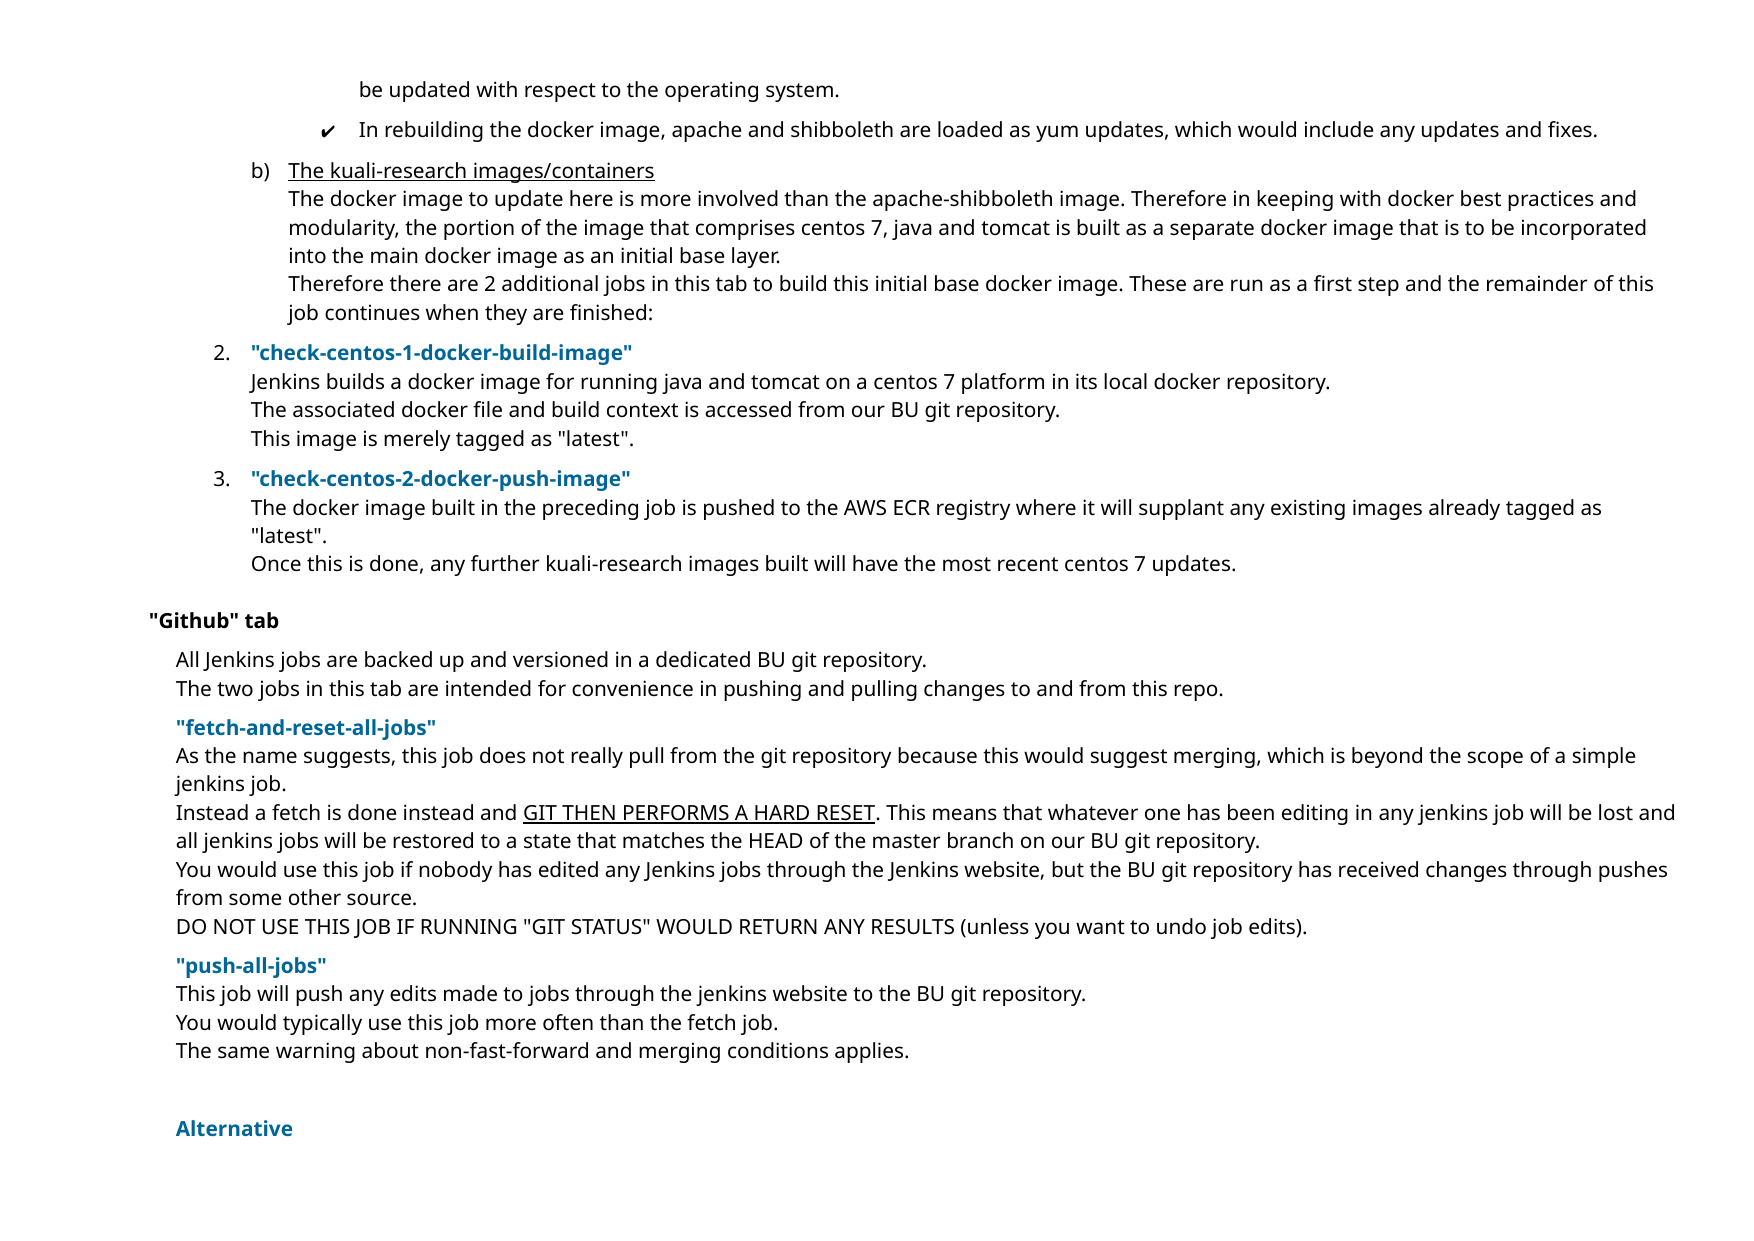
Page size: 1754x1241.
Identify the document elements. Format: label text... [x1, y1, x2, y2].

list "check-centos-2-docker-push-image" The docker image built in the preceding job is pushed to the AWS ECR registry where it will supplant any existing images already tagged as "latest". Once this is done, any further kuali-research images built will have the most recent centos 7 updates. [213, 464, 1679, 578]
text All Jenkins jobs are backed up and versioned in a dedicated BU git repository. The two jobs in this tab are intended for convenience in pushing and pulling changes to and from this repo. [176, 645, 1679, 702]
text "fetch-and-reset-all-jobs" As the name suggests, this job does not really pull from the git repository because this would suggest merging, which is beyond the scope of a simple jenkins job. Instead a fetch is done instead and GIT THEN PERFORMS A HARD RESET. This means that whatever one has been editing in any jenkins job will be lost and all jenkins jobs will be restored to a state that matches the HEAD of the master branch on our BU git repository. You would use this job if nobody has edited any Jenkins jobs through the Jenkins website, but the BU git repository has received changes through pushes from some other source. DO NOT USE THIS JOB IF RUNNING "GIT STATUS" WOULD RETURN ANY RESULTS (unless you want to undo job edits). [176, 713, 1679, 940]
text Alternative [176, 1114, 1679, 1142]
list be updated with respect to the operating system. [321, 75, 1679, 103]
text "Github" tab [148, 606, 1679, 635]
list The kuali-research images/containers The docker image to update here is more involved than the apache-shibboleth image. Therefore in keeping with docker best practices and modularity, the portion of the image that comprises centos 7, java and tomcat is built as a separate docker image that is to be incorporated into the main docker image as an initial base layer. Therefore there are 2 additional jobs in this tab to build this initial base docker image. These are run as a first step and the remainder of this job continues when they are finished: [251, 156, 1679, 326]
list "check-centos-1-docker-build-image" Jenkins builds a docker image for running java and tomcat on a centos 7 platform in its local docker repository. The associated docker file and build context is accessed from our BU git repository. This image is merely tagged as "latest". [213, 338, 1679, 452]
text "push-all-jobs" This job will push any edits made to jobs through the jenkins website to the BU git repository. You would typically use this job more often than the fetch job. The same warning about non-fast-forward and merging conditions applies. [176, 951, 1679, 1064]
list In rebuilding the docker image, apache and shibboleth are loaded as yum updates, which would include any updates and fixes. [321, 115, 1679, 144]
